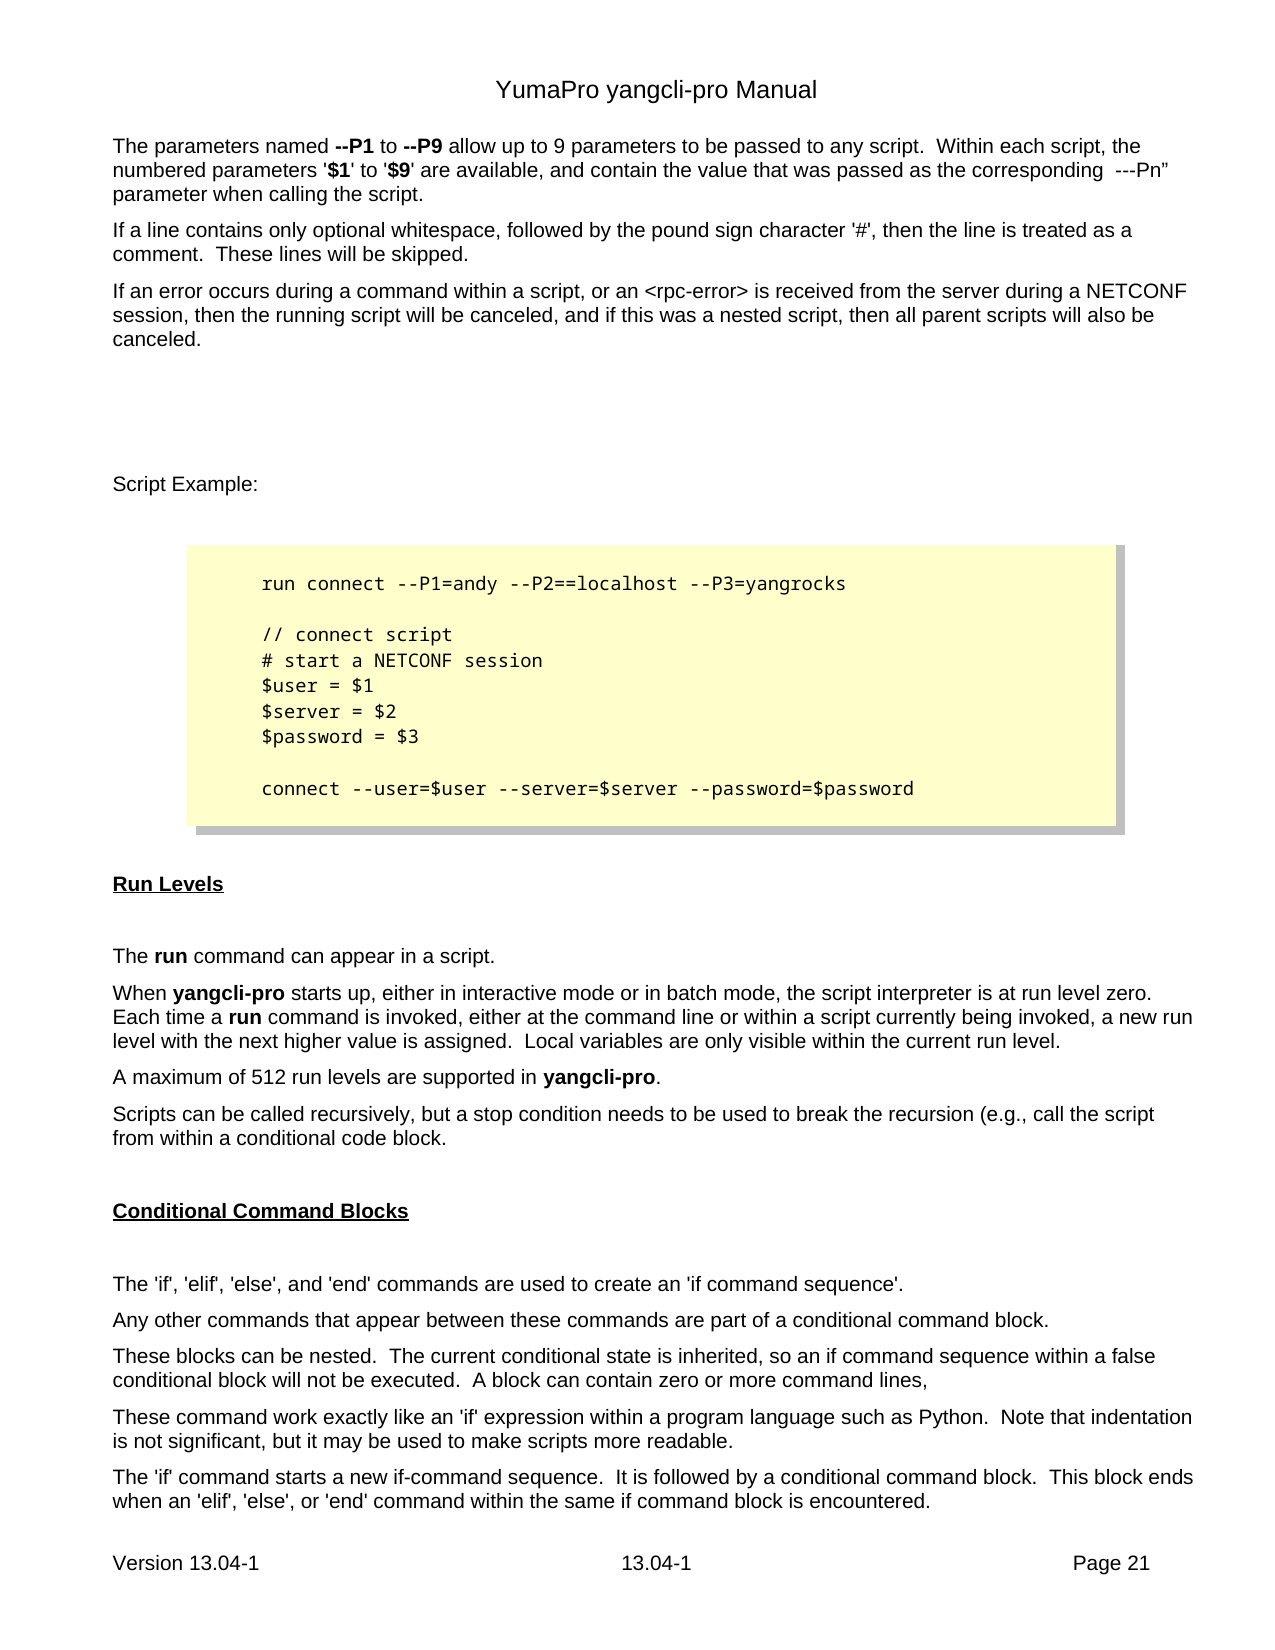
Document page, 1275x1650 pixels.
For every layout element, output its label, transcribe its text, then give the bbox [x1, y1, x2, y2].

text # start a NETCONF session [187, 647, 1116, 673]
text $server = $2 [187, 698, 1116, 724]
text If a line contains only optional whitespace, followed by the pound sign character '#', then the line is treated as a comment. These lines will be skipped. [112, 218, 1200, 266]
text $password = $3 [187, 724, 1116, 749]
text $user = $1 [187, 673, 1116, 698]
text These command work exactly like an 'if' expression within a program language such as Python. Note that indentation is not significant, but it may be used to make scripts more readable. [112, 1405, 1200, 1453]
text Script Example: [112, 472, 1200, 496]
text Any other commands that appear between these commands are part of a conditional command block. [112, 1308, 1200, 1332]
text The parameters named --P1 to --P9 allow up to 9 parameters to be passed to any script. Within each script, the numbered parameters '$1' to '$9' are available, and contain the value that was passed as the corresponding ---Pn” parameter when calling the script. [112, 134, 1200, 206]
text The 'if', 'elif', 'else', and 'end' commands are used to create an 'if command sequence'. [112, 1271, 1200, 1295]
text The 'if' command starts a new if-command sequence. It is followed by a conditional command block. This block ends when an 'elif', 'else', or 'end' command within the same if command block is encountered. [112, 1465, 1200, 1513]
text // connect script [187, 622, 1116, 647]
text connect --user=$user --server=$server --password=$password [187, 775, 1116, 800]
text run connect --P1=andy --P2==localhost --P3=yangrocks [187, 571, 1116, 596]
text If an error occurs during a command within a script, or an <rpc-error> is received from the server during a NETCONF session, then the running script will be canceled, and if this was a nested script, then all parent scripts will also be canceled. [112, 278, 1200, 350]
text The run command can appear in a script. [112, 944, 1200, 968]
text These blocks can be nested. The current conditional state is inherited, so an if command sequence within a false conditional block will not be executed. A block can contain zero or more command lines, [112, 1344, 1200, 1392]
text Conditional Command Blocks [112, 1198, 1200, 1222]
text When yangcli-pro starts up, either in interactive mode or in batch mode, the script interpreter is at run level zero. Each time a run command is invoked, either at the command line or within a script currently being invoked, a new run level with the next higher value is assigned. Local variables are only visible within the current run level. [112, 981, 1200, 1053]
text Run Levels [112, 871, 1200, 895]
text A maximum of 512 run levels are supported in yangcli-pro. [112, 1065, 1200, 1089]
text Scripts can be called recursively, but a stop condition needs to be used to break the recursion (e.g., call the script from within a conditional code block. [112, 1102, 1200, 1149]
